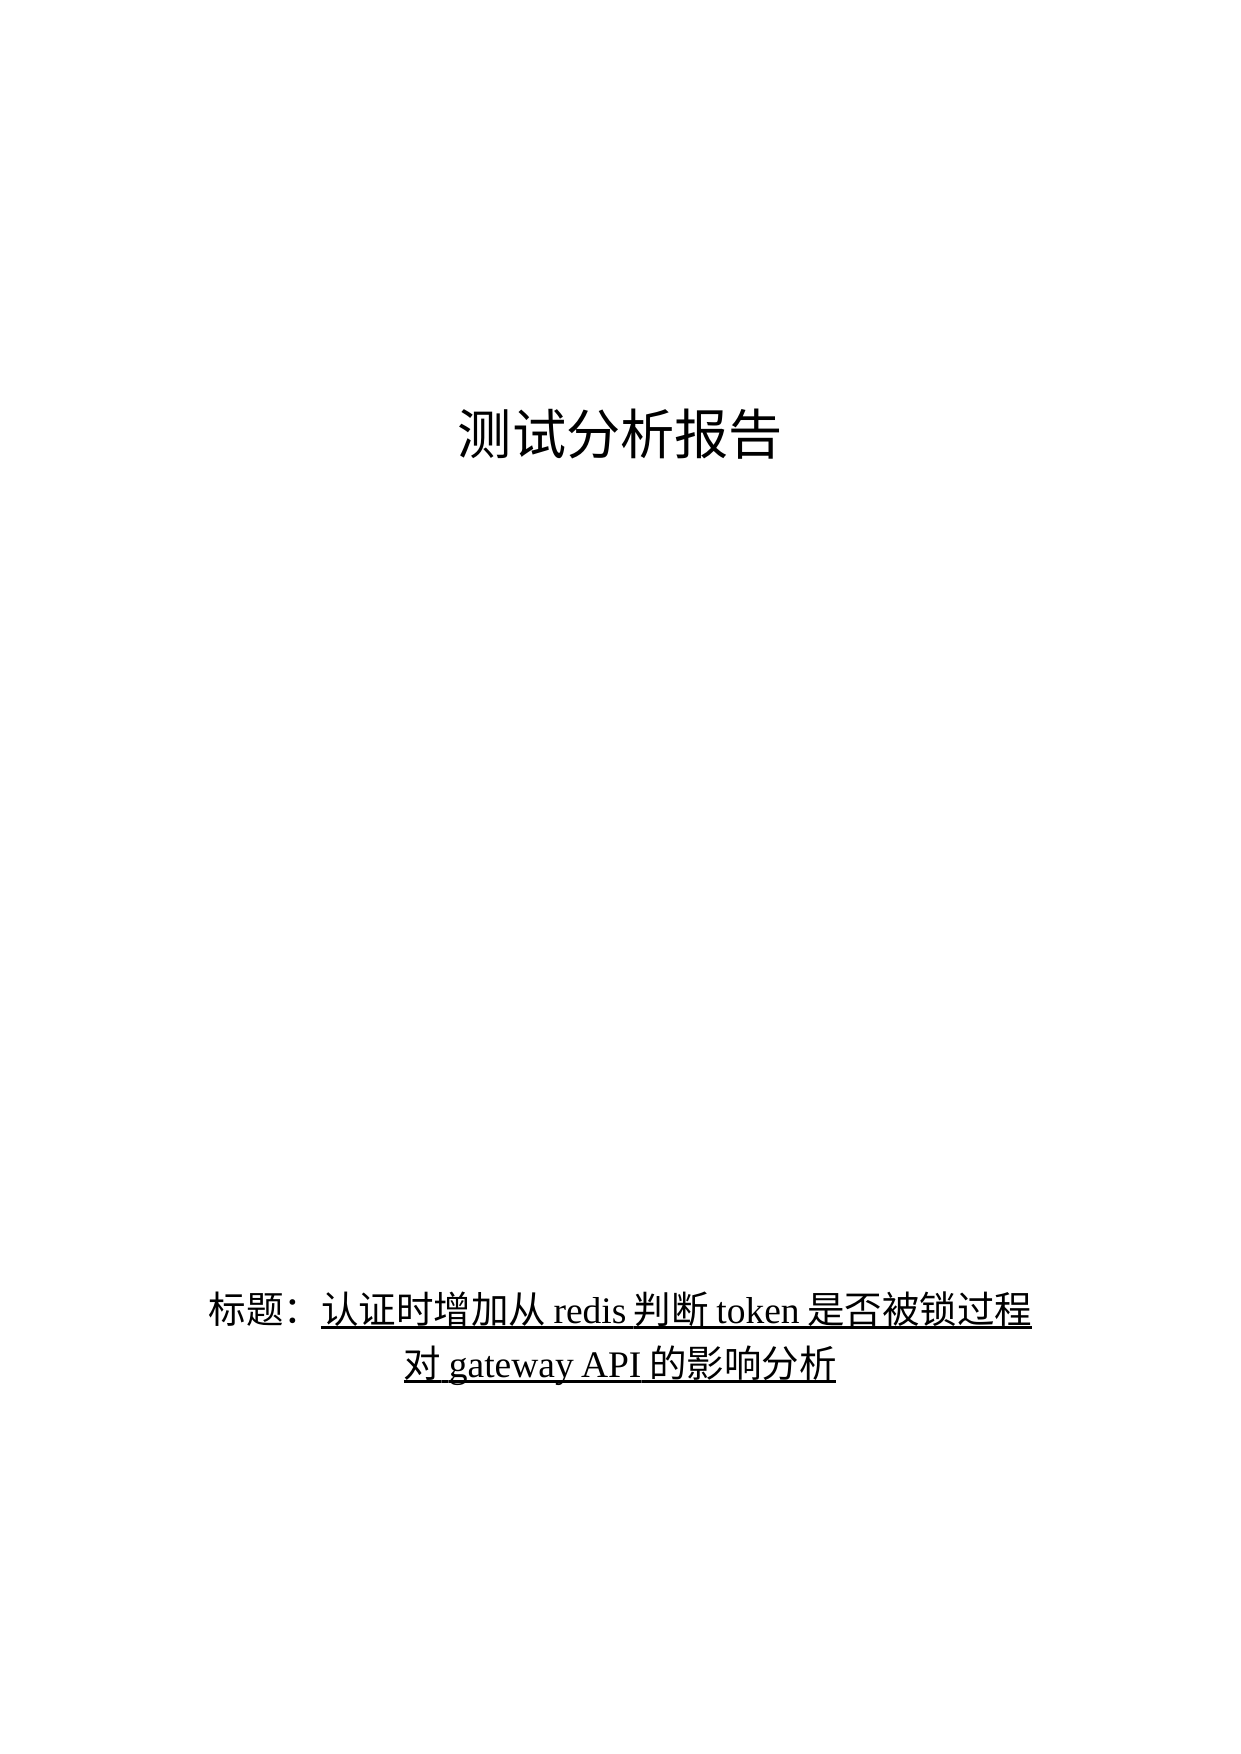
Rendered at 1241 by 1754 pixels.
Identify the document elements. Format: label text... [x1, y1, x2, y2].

text 标题：认证时增加从redis判断token是否被锁过程 [118, 1279, 1122, 1334]
text 测试分析报告 [118, 391, 1122, 470]
text 对gateway API的影响分析 [118, 1334, 1122, 1388]
